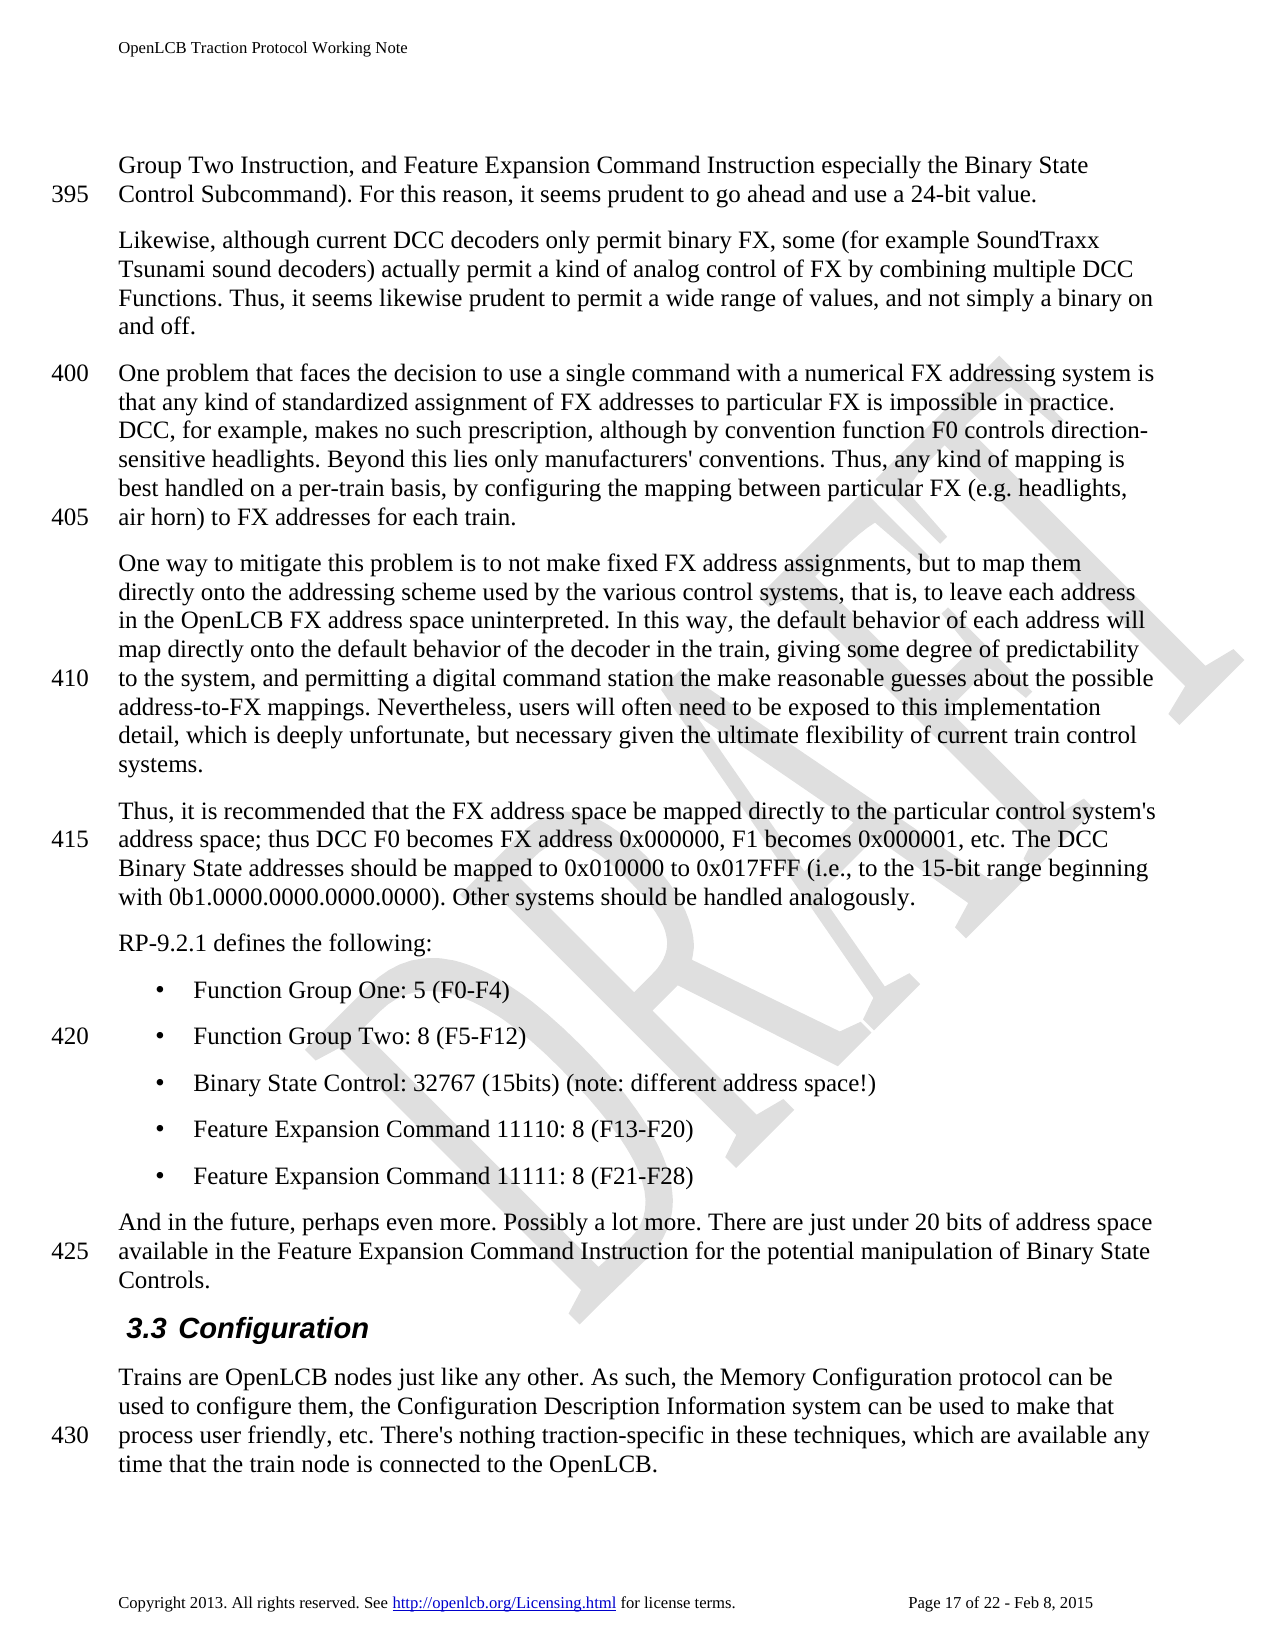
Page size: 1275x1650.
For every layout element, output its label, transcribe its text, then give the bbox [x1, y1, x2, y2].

text [845, 928, 1157, 957]
list Function Group One: 5 (F0-F4) [726, 975, 872, 1004]
text RP-9.2.1 defines the following: [118, 928, 557, 957]
list Feature Expansion Command 11110: 8 (F13-F20) [641, 1114, 735, 1143]
subtitle Configuration [118, 1311, 1157, 1345]
text [692, 928, 844, 957]
text One way to mitigate this problem is to not make fixed FX address assignments, but to map them directly onto the addressing scheme used by the various control systems, that is, to leave each address in the OpenLCB FX address space uninterpreted. In this way, the default behavior of each address will map directly onto the default behavior of the decoder in the train, giving some degree of predictability to the system, and permitting a digital command station the make reasonable guesses about the possible address-to-FX mappings. Nevertheless, users will often need to be exposed to this implementation detail, which is deeply unfortunate, but necessary given the ultimate flexibility of current train control systems. [118, 548, 975, 778]
list Feature Expansion Command 11111: 8 (F21-F28) [666, 1161, 1157, 1189]
text One problem that faces the decision to use a single command with a numerical FX addressing system is that any kind of standardized assignment of FX addresses to particular FX is impossible in practice. DCC, for example, makes no such prescription, although by convention function F0 controls direction-sensitive headlights. Beyond this lies only manufacturers' conventions. Thus, any kind of mapping is best handled on a per-train basis, by configuring the mapping between particular FX (e.g. headlights, air horn) to FX addresses for each train. [966, 358, 1157, 530]
text And in the future, perhaps even more. Possibly a lot more. There are just under 20 bits of address space available in the Feature Expansion Command Instruction for the potential manipulation of Binary State Controls. [540, 1207, 645, 1266]
list Binary State Control: 32767 (15bits) (note: different address space!) [711, 1068, 1157, 1097]
text Group Two Instruction, and Feature Expansion Command Instruction especially the Binary State Control Subcommand). For this reason, it seems prudent to go ahead and use a 24-bit value. [118, 150, 1157, 207]
text And in the future, perhaps even more. Possibly a lot more. There are just under 20 bits of address space available in the Feature Expansion Command Instruction for the potential manipulation of Binary State Controls. [613, 1207, 1157, 1293]
text One way to mitigate this problem is to not make fixed FX address assignments, but to map them directly onto the addressing scheme used by the various control systems, that is, to leave each address in the OpenLCB FX address space uninterpreted. In this way, the default behavior of each address will map directly onto the default behavior of the decoder in the train, giving some degree of predictability to the system, and permitting a digital command station the make reasonable guesses about the possible address-to-FX mappings. Nevertheless, users will often need to be exposed to this implementation detail, which is deeply unfortunate, but necessary given the ultimate flexibility of current train control systems. [816, 548, 1157, 778]
list Function Group Two: 8 (F5-F12) [856, 1021, 1157, 1050]
list Feature Expansion Command 11110: 8 (F13-F20) [447, 1114, 622, 1143]
list Binary State Control: 32767 (15bits) (note: different address space!) [604, 1068, 697, 1097]
list Feature Expansion Command 11110: 8 (F13-F20) [156, 1114, 433, 1143]
list Function Group Two: 8 (F5-F12) [156, 1021, 332, 1050]
list Function Group Two: 8 (F5-F12) [365, 1021, 539, 1050]
list Function Group Two: 8 (F5-F12) [557, 1021, 650, 1050]
list Binary State Control: 32767 (15bits) (note: different address space!) [156, 1068, 387, 1097]
list Function Group One: 5 (F0-F4) [391, 992, 474, 1004]
text Likewise, although current DCC decoders only permit binary FX, some (for example SoundTraxx Tsunami sound decoders) actually permit a kind of analog control of FX by combining multiple DCC Functions. Thus, it seems likewise prudent to permit a wide range of values, and not simply a binary on and off. [118, 225, 1157, 340]
text And in the future, perhaps even more. Possibly a lot more. There are just under 20 bits of address space available in the Feature Expansion Command Instruction for the potential manipulation of Binary State Controls. [118, 1207, 580, 1293]
list Binary State Control: 32767 (15bits) (note: different address space!) [401, 1068, 586, 1097]
list Function Group One: 5 (F0-F4) [661, 986, 712, 1004]
list Function Group Two: 8 (F5-F12) [664, 1021, 803, 1050]
list Function Group One: 5 (F0-F4) [902, 975, 1157, 1004]
list Feature Expansion Command 11111: 8 (F21-F28) [494, 1161, 643, 1189]
text Thus, it is recommended that the FX address space be mapped directly to the particular control system's address space; thus DCC F0 becomes FX address 0x000000, F1 becomes 0x000001, etc. The DCC Binary State addresses should be mapped to 0x010000 to 0x017FFF (i.e., to the 15-bit range beginning with 0b1.0000.0000.0000.0000). Other systems should be handled analogously. [869, 796, 1157, 911]
text Thus, it is recommended that the FX address space be mapped directly to the particular control system's address space; thus DCC F0 becomes FX address 0x000000, F1 becomes 0x000001, etc. The DCC Binary State addresses should be mapped to 0x010000 to 0x017FFF (i.e., to the 15-bit range beginning with 0b1.0000.0000.0000.0000). Other systems should be handled analogously. [118, 796, 812, 911]
text [571, 928, 667, 957]
text One problem that faces the decision to use a single command with a numerical FX addressing system is that any kind of standardized assignment of FX addresses to particular FX is impossible in practice. DCC, for example, makes no such prescription, although by convention function F0 controls direction-sensitive headlights. Beyond this lies only manufacturers' conventions. Thus, any kind of mapping is best handled on a per-train basis, by configuring the mapping between particular FX (e.g. headlights, air horn) to FX addresses for each train. [118, 358, 995, 530]
text Thus, it is recommended that the FX address space be mapped directly to the particular control system's address space; thus DCC F0 becomes FX address 0x000000, F1 becomes 0x000001, etc. The DCC Binary State addresses should be mapped to 0x010000 to 0x017FFF (i.e., to the 15-bit range beginning with 0b1.0000.0000.0000.0000). Other systems should be handled analogously. [826, 840, 967, 911]
list Feature Expansion Command 11110: 8 (F13-F20) [763, 1114, 1157, 1143]
text Thus, it is recommended that the FX address space be mapped directly to the particular control system's address space; thus DCC F0 becomes FX address 0x000000, F1 becomes 0x000001, etc. The DCC Binary State addresses should be mapped to 0x010000 to 0x017FFF (i.e., to the 15-bit range beginning with 0b1.0000.0000.0000.0000). Other systems should be handled analogously. [518, 842, 653, 911]
list Feature Expansion Command 11111: 8 (F21-F28) [156, 1161, 479, 1189]
list Function Group One: 5 (F0-F4) [156, 975, 380, 1004]
list Function Group One: 5 (F0-F4) [494, 975, 604, 1004]
text Trains are OpenLCB nodes just like any other. As such, the Memory Configuration protocol can be used to configure them, the Configuration Description Information system can be used to make that process user friendly, etc. There's nothing traction-specific in these techniques, which are available any time that the train node is connected to the OpenLCB. [118, 1362, 1157, 1477]
